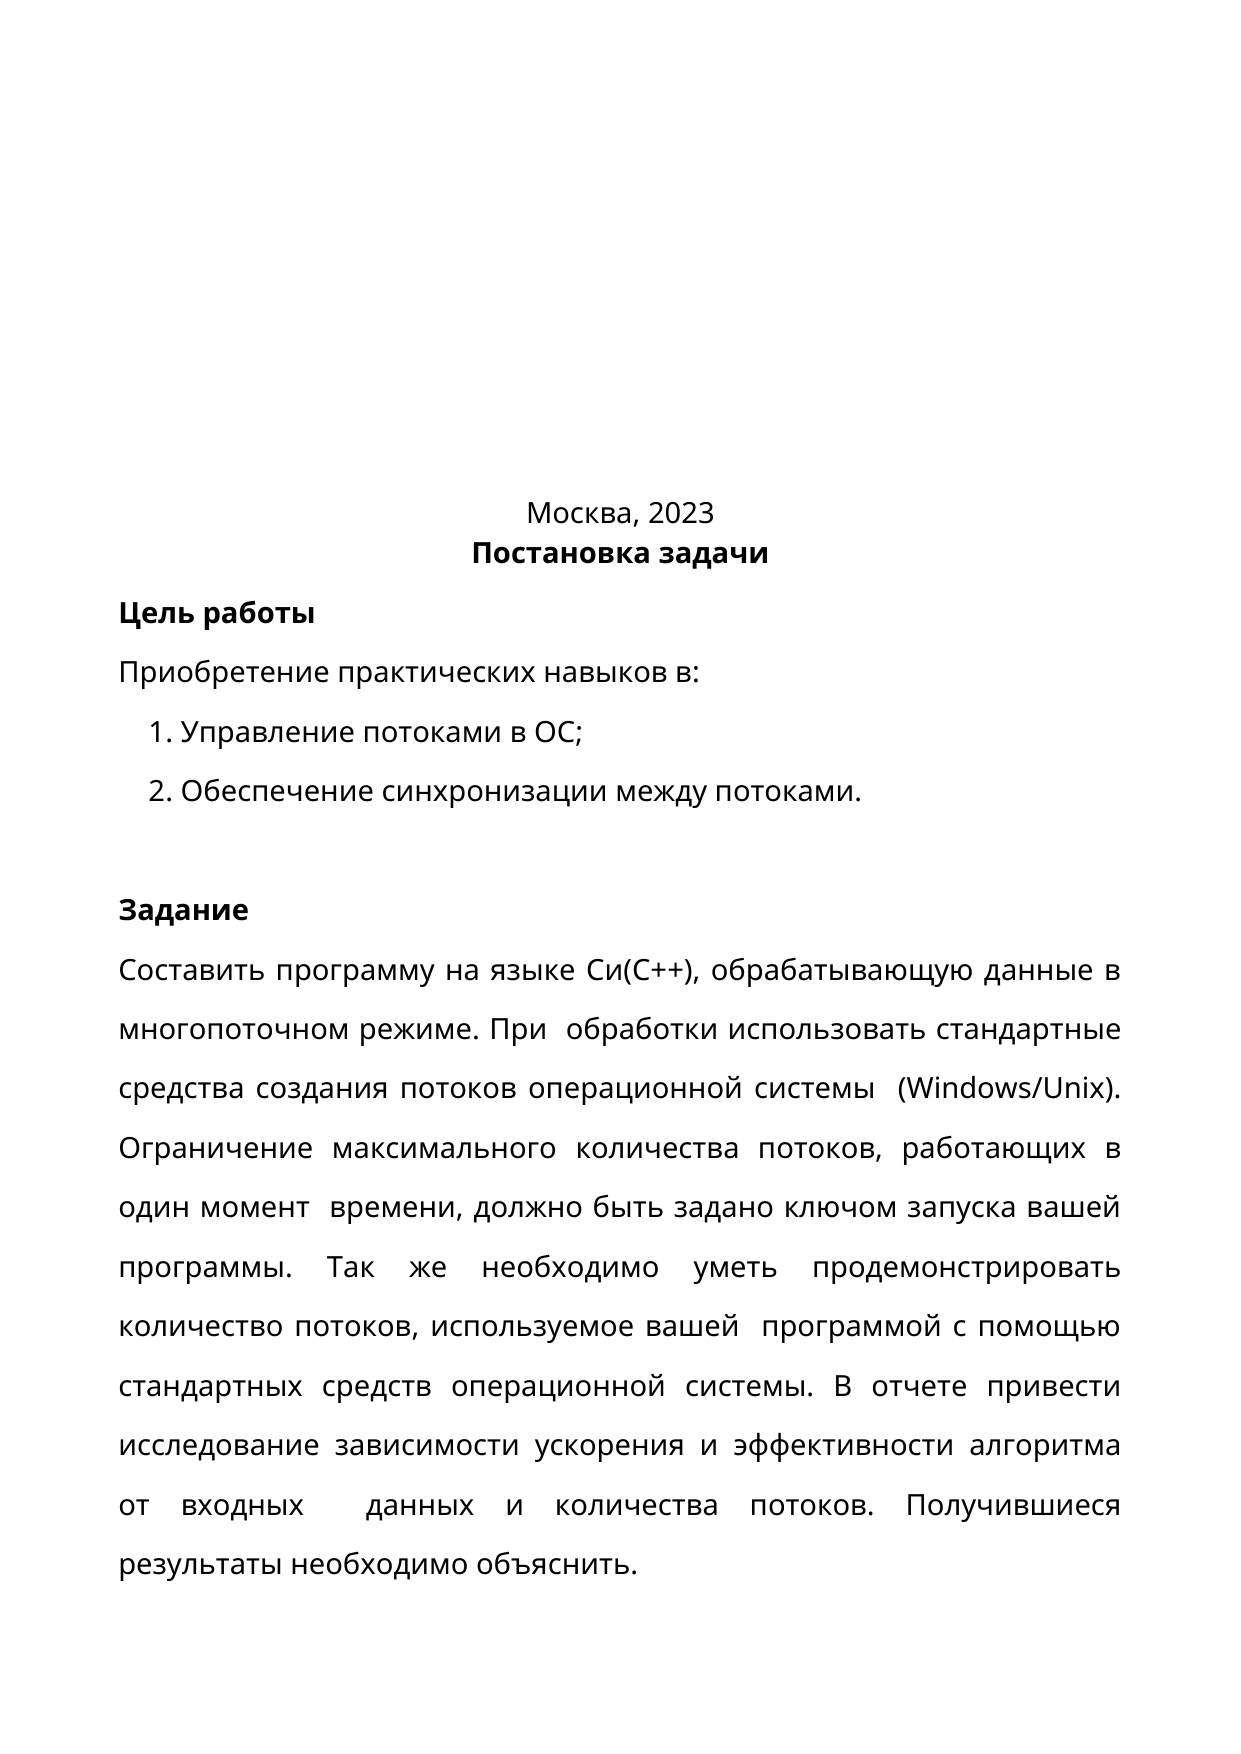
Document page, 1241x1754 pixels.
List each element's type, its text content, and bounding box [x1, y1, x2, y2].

text Постановка задачи [118, 532, 1122, 572]
text Цель работы [118, 592, 1122, 632]
text Задание [118, 889, 1122, 929]
text Приобретение практических навыков в: [118, 651, 1122, 691]
text 1. Управление потоками в ОС; [118, 711, 1122, 751]
text Составить программу на языке Си(C++), обрабатывающую данные в многопоточном режиме. При обработки использовать стандартные средства создания потоков операционной системы (Windows/Unix). Ограничение максимального количества потоков, работающих в один момент времени, должно быть задано ключом запуска вашей программы. Так же необходимо уметь продемонстрировать количество потоков, используемое вашей программой с помощью стандартных средств операционной системы. В отчете привести исследование зависимости ускорения и эффективности алгоритма от входных данных и количества потоков. Получившиеся результаты необходимо объяснить. [118, 949, 1122, 1583]
text 2. Обеспечение синхронизации между потоками. [118, 770, 1122, 810]
text Москва, 2023 [118, 493, 1122, 532]
